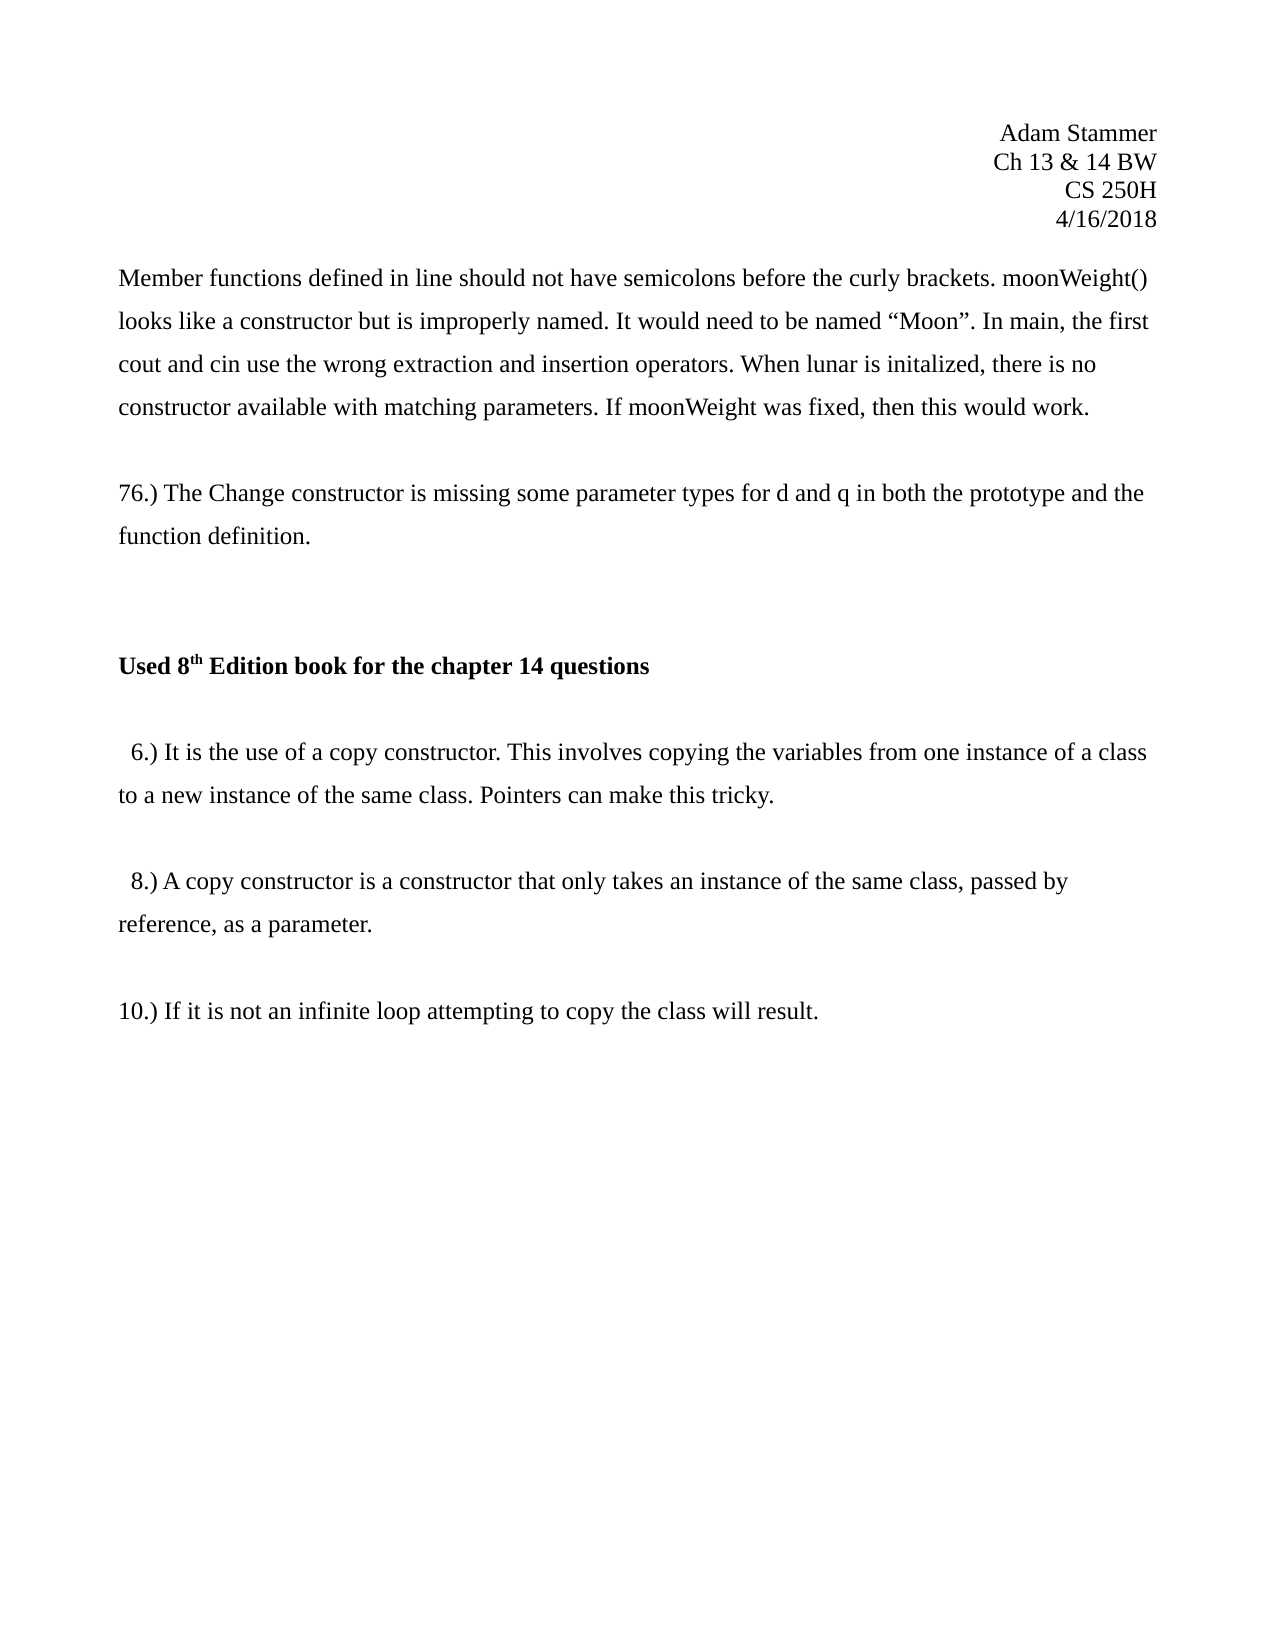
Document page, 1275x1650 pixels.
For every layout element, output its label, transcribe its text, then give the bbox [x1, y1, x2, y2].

text 8.) A copy constructor is a constructor that only takes an instance of the same class, passed by reference, as a parameter. [118, 866, 1157, 938]
text 10.) If it is not an infinite loop attempting to copy the class will result. [118, 996, 1157, 1024]
text 6.) It is the use of a copy constructor. This involves copying the variables from one instance of a class to a new instance of the same class. Pointers can make this tricky. [118, 737, 1157, 809]
text Member functions defined in line should not have semicolons before the curly brackets. moonWeight() looks like a constructor but is improperly named. It would need to be named “Moon”. In main, the first cout and cin use the wrong extraction and insertion operators. When lunar is initalized, there is no constructor available with matching parameters. If moonWeight was fixed, then this would work. [118, 263, 1157, 421]
text Used 8th Edition book for the chapter 14 questions [118, 651, 1157, 679]
text 76.) The Change constructor is missing some parameter types for d and q in both the prototype and the function definition. [118, 478, 1157, 550]
